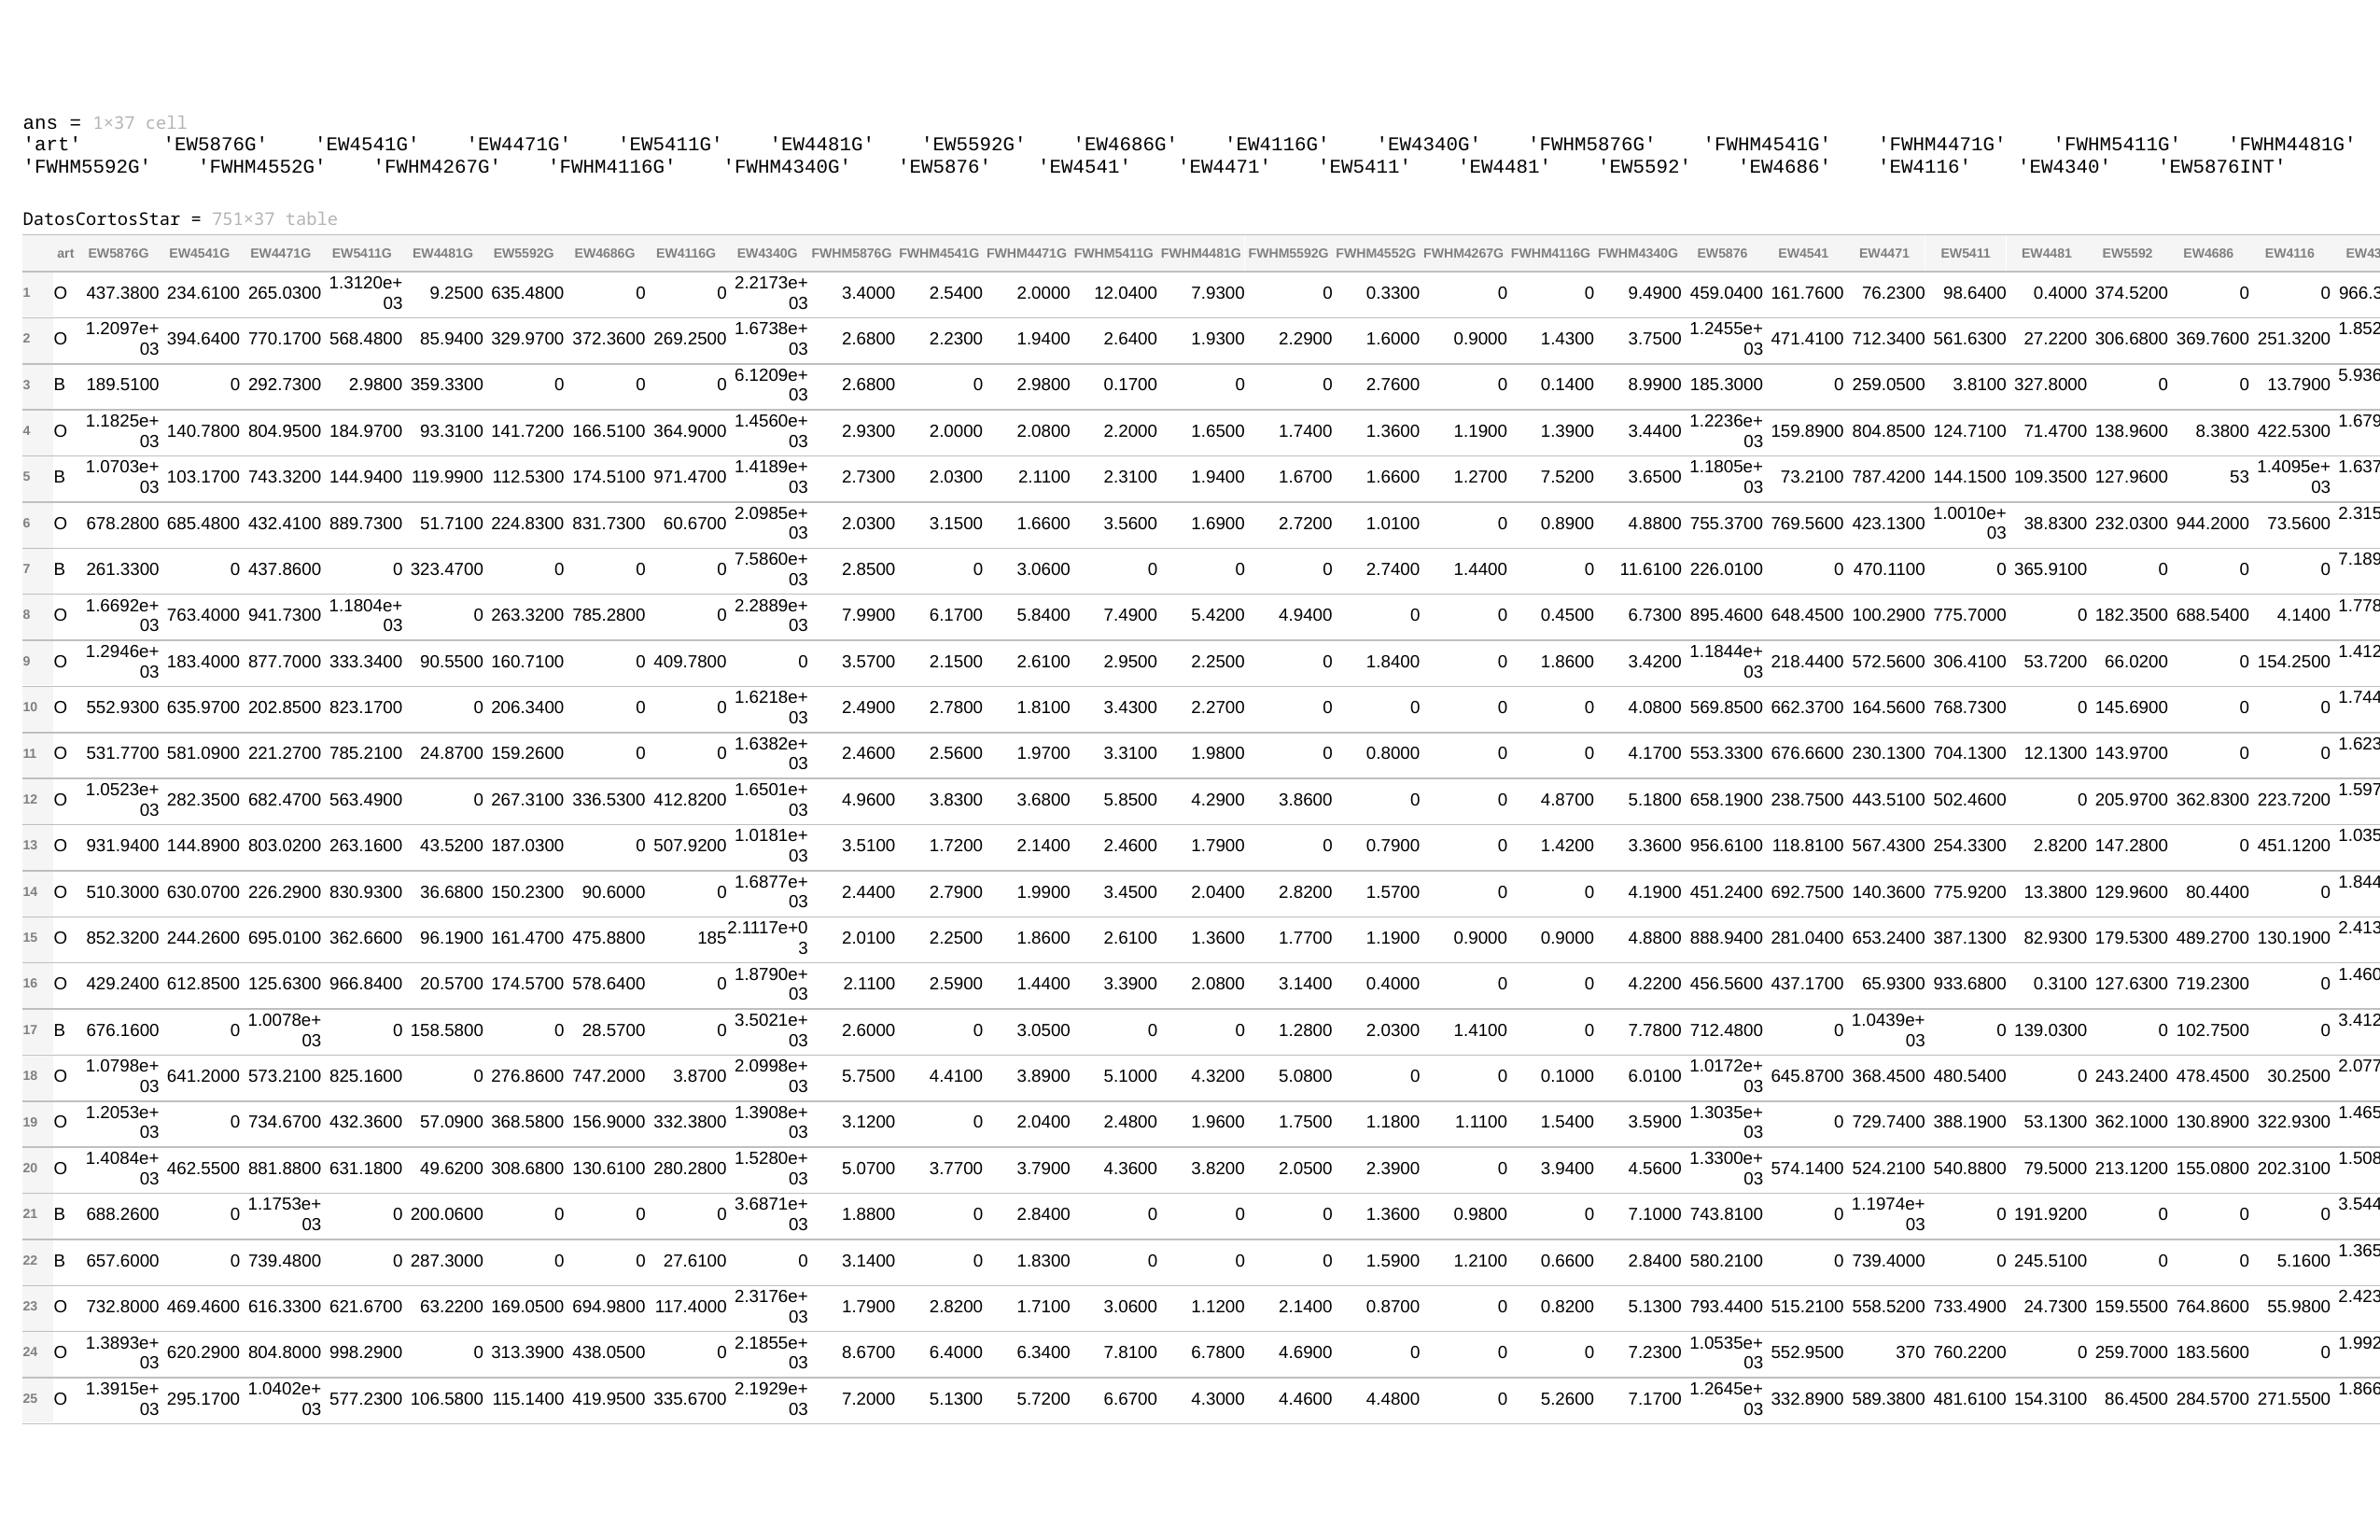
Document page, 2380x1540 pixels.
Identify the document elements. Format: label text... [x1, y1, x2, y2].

table_cell 4.8700 [1507, 779, 1594, 824]
table_cell 657.6000 [77, 1240, 159, 1284]
table_cell 154.2500 [2249, 641, 2331, 685]
table_cell 1 [22, 273, 53, 316]
table_cell 0 [1157, 1240, 1244, 1284]
table_cell 2.6100 [1071, 917, 1157, 962]
table_cell 3.4120e+03 [2331, 1010, 2380, 1054]
table_cell 658.1900 [1682, 779, 1763, 824]
table_cell 150.2300 [483, 872, 564, 916]
table_cell 0.4000 [1332, 963, 1420, 1008]
table_cell 43.5200 [402, 825, 483, 870]
table_cell 55.9800 [2249, 1286, 2331, 1331]
table_cell 11.6100 [1594, 549, 1682, 594]
table_cell O [53, 1148, 77, 1193]
table_cell 1.3650e+03 [2331, 1240, 2380, 1284]
table_cell 712.3400 [1843, 318, 1925, 363]
table_cell 4.8800 [1594, 917, 1682, 962]
table_cell 1.0078e+03 [240, 1010, 321, 1054]
table_cell 0 [2249, 1194, 2331, 1239]
table_cell 1.4120e+03 [2331, 641, 2380, 685]
table_cell 2.5400 [895, 273, 983, 316]
table_cell 80.4400 [2168, 872, 2249, 916]
table_cell 0 [564, 1240, 645, 1284]
table_cell 98.6400 [1925, 273, 2006, 316]
table_cell 332.8900 [1763, 1379, 1843, 1422]
table_cell 9.2500 [402, 273, 483, 316]
table_cell 174.5700 [483, 963, 564, 1008]
table_cell 1.6000 [1332, 318, 1420, 363]
table_cell 1.5700 [1332, 872, 1420, 916]
table_cell 1.7900 [1157, 825, 1244, 870]
table_cell 139.0300 [2007, 1010, 2087, 1054]
table_cell 0.4500 [1507, 595, 1594, 639]
table_cell 4.9600 [807, 779, 895, 824]
table_cell 5.1300 [895, 1379, 983, 1422]
table_cell 2.2300 [895, 318, 983, 363]
table_cell 540.8800 [1925, 1148, 2006, 1193]
table_cell 251.3200 [2249, 318, 2331, 363]
table_cell 6.3400 [983, 1332, 1071, 1377]
table_cell 14 [22, 872, 53, 916]
table_cell 0 [2249, 1010, 2331, 1054]
table_cell 1.8441e+03 [2331, 872, 2380, 916]
table_cell 1.2700 [1420, 456, 1507, 501]
table_cell 102.7500 [2168, 1010, 2249, 1054]
table_cell 187.0300 [483, 825, 564, 870]
table_cell 13.3800 [2007, 872, 2087, 916]
table_cell 3.8300 [895, 779, 983, 824]
table_cell 1.4200 [1507, 825, 1594, 870]
table_header EW4541 [1763, 235, 1843, 271]
table_cell 200.0600 [402, 1194, 483, 1239]
table_cell B [53, 1010, 77, 1054]
table_cell 0 [1332, 1056, 1420, 1100]
table_cell 0 [1245, 273, 1332, 316]
table_cell 0 [564, 273, 645, 316]
table_cell 22 [22, 1240, 53, 1284]
table_cell 0 [2007, 1056, 2087, 1100]
table_cell 2.0800 [983, 411, 1071, 455]
table_cell 612.8500 [159, 963, 240, 1008]
table_cell 831.7300 [564, 503, 645, 547]
table_cell 956.6100 [1682, 825, 1763, 870]
table_cell 2.4239e+03 [2331, 1286, 2380, 1331]
table_cell 1.6790e+03 [2331, 411, 2380, 455]
table_cell 1.4400 [1420, 549, 1507, 594]
table_cell 568.4800 [321, 318, 402, 363]
table_cell 0.1000 [1507, 1056, 1594, 1100]
table_cell 0 [2087, 1240, 2168, 1284]
table_cell 261.3300 [77, 549, 159, 594]
table_cell 144.9400 [321, 456, 402, 501]
table_cell 3.1400 [807, 1240, 895, 1284]
table_cell 775.7000 [1925, 595, 2006, 639]
table_cell 115.1400 [483, 1379, 564, 1422]
table_cell 100.2900 [1843, 595, 1925, 639]
table_cell 4.0800 [1594, 687, 1682, 732]
table_cell 0 [1245, 1194, 1332, 1239]
table_header EW5592 [2087, 235, 2168, 271]
table_cell 1.0353e+03 [2331, 825, 2380, 870]
table_cell 0 [1507, 1332, 1594, 1377]
table_cell 124.7100 [1925, 411, 2006, 455]
table_cell 3.4300 [1071, 687, 1157, 732]
table_cell 580.2100 [1682, 1240, 1763, 1284]
table_cell 118.8100 [1763, 825, 1843, 870]
table_cell 1.9700 [983, 734, 1071, 777]
table_cell 202.3100 [2249, 1148, 2331, 1193]
table_cell 0.7900 [1332, 825, 1420, 870]
table_cell 4.5600 [1594, 1148, 1682, 1193]
table_cell 1.5280e+03 [726, 1148, 807, 1193]
table_cell 2.4132e+03 [2331, 917, 2380, 962]
table_cell 117.4000 [645, 1286, 726, 1331]
table_cell 733.4900 [1925, 1286, 2006, 1331]
table_cell 0 [1071, 1194, 1157, 1239]
table_cell 129.9600 [2087, 872, 2168, 916]
table_cell 0 [2249, 872, 2331, 916]
table_cell 475.8800 [564, 917, 645, 962]
table_cell 155.0800 [2168, 1148, 2249, 1193]
table_cell 877.7000 [240, 641, 321, 685]
table_cell 1.6900 [1157, 503, 1244, 547]
table_cell 86.4500 [2087, 1379, 2168, 1422]
table_cell 0 [645, 1332, 726, 1377]
table_cell 3.8900 [983, 1056, 1071, 1100]
table_cell 1.7700 [1245, 917, 1332, 962]
table_cell 5.4200 [1157, 595, 1244, 639]
table_cell 3.3900 [1071, 963, 1157, 1008]
table_cell 17 [22, 1010, 53, 1054]
table_cell 2.6800 [807, 365, 895, 409]
table_cell 112.5300 [483, 456, 564, 501]
table_cell 327.8000 [2007, 365, 2087, 409]
table_header EW4471 [1843, 235, 1925, 271]
table_cell 437.3800 [77, 273, 159, 316]
table_cell 0 [2087, 1010, 2168, 1054]
table_cell 998.2900 [321, 1332, 402, 1377]
table_cell 1.0172e+03 [1682, 1056, 1763, 1100]
table_cell 27.6100 [645, 1240, 726, 1284]
table_cell 0 [1245, 549, 1332, 594]
table_cell 0 [2249, 273, 2331, 316]
table_cell 9.4900 [1594, 273, 1682, 316]
table_cell 0 [726, 641, 807, 685]
table_cell B [53, 549, 77, 594]
table_cell 1.8800 [807, 1194, 895, 1239]
table_cell 221.2700 [240, 734, 321, 777]
table_cell 4.8800 [1594, 503, 1682, 547]
table_cell 234.6100 [159, 273, 240, 316]
table_cell 409.7800 [645, 641, 726, 685]
table_cell 1.4100 [1420, 1010, 1507, 1054]
table_cell 143.9700 [2087, 734, 2168, 777]
table_cell 567.4300 [1843, 825, 1925, 870]
table_cell 73.5600 [2249, 503, 2331, 547]
table_header EW4471G [240, 235, 321, 271]
table_cell 119.9900 [402, 456, 483, 501]
table_cell 0.8900 [1507, 503, 1594, 547]
table_cell 4 [22, 411, 53, 455]
table_cell 370 [1843, 1332, 1925, 1377]
table_cell 182.3500 [2087, 595, 2168, 639]
table_cell 0 [564, 365, 645, 409]
table_cell 0 [1332, 1332, 1420, 1377]
table_cell 232.0300 [2087, 503, 2168, 547]
table_cell 4.4800 [1332, 1379, 1420, 1422]
table_cell 25 [22, 1379, 53, 1422]
table_cell 0.9000 [1420, 318, 1507, 363]
table_cell 1.8528e+03 [2331, 318, 2380, 363]
table_cell 0 [645, 687, 726, 732]
table_cell 0 [1420, 365, 1507, 409]
table_cell 0 [1157, 549, 1244, 594]
table_cell 563.4900 [321, 779, 402, 824]
table_cell 313.3900 [483, 1332, 564, 1377]
table_cell 0 [2168, 687, 2249, 732]
table_cell 419.9500 [564, 1379, 645, 1422]
table_cell 1.0535e+03 [1682, 1332, 1763, 1377]
table_cell 4.1400 [2249, 595, 2331, 639]
table_cell 0 [2249, 549, 2331, 594]
table_cell 0 [1507, 273, 1594, 316]
table_cell 1.9800 [1157, 734, 1244, 777]
table_cell 589.3800 [1843, 1379, 1925, 1422]
table_header FWHM4541G [895, 235, 983, 271]
table_cell 3.4200 [1594, 641, 1682, 685]
table_cell 712.4800 [1682, 1010, 1763, 1054]
table_cell 1.9600 [1157, 1102, 1244, 1146]
table_cell 3.5021e+03 [726, 1010, 807, 1054]
table_cell 510.3000 [77, 872, 159, 916]
table_cell 12.0400 [1071, 273, 1157, 316]
table_cell 0 [2168, 825, 2249, 870]
table_cell 2.1500 [895, 641, 983, 685]
table_cell 1.1900 [1420, 411, 1507, 455]
table_cell 2.0300 [807, 503, 895, 547]
table_cell 13.7900 [2249, 365, 2331, 409]
table_cell 1.1974e+03 [1843, 1194, 1925, 1239]
table_cell 0 [2249, 1332, 2331, 1377]
table_cell 2.0400 [1157, 872, 1244, 916]
table_header FWHM4552G [1332, 235, 1420, 271]
table_cell 12.1300 [2007, 734, 2087, 777]
table_cell 429.2400 [77, 963, 159, 1008]
table_cell 1.2097e+03 [77, 318, 159, 363]
table_cell 2.2700 [1157, 687, 1244, 732]
table_cell 0 [1420, 641, 1507, 685]
table_cell B [53, 456, 77, 501]
table_cell 1.8600 [983, 917, 1071, 962]
table_cell 85.9400 [402, 318, 483, 363]
table_cell 438.0500 [564, 1332, 645, 1377]
table_cell 65.9300 [1843, 963, 1925, 1008]
text DatosCortosStar = 751×37 table [22, 206, 2362, 231]
table_cell 0 [402, 779, 483, 824]
table_cell 3.7500 [1594, 318, 1682, 363]
table_cell 4.1900 [1594, 872, 1682, 916]
table_cell 3.7900 [983, 1148, 1071, 1193]
table_cell 82.9300 [2007, 917, 2087, 962]
table_cell 1.2100 [1420, 1240, 1507, 1284]
table_cell 4.3200 [1157, 1056, 1244, 1100]
table_cell 0 [564, 734, 645, 777]
table_cell 158.5800 [402, 1010, 483, 1054]
table_cell 1.3893e+03 [77, 1332, 159, 1377]
table_cell 1.8300 [983, 1240, 1071, 1284]
table_cell 1.7100 [983, 1286, 1071, 1331]
table_cell 49.6200 [402, 1148, 483, 1193]
table_cell 280.2800 [645, 1148, 726, 1193]
table_cell 1.6500 [1157, 411, 1244, 455]
table_cell O [53, 411, 77, 455]
table_cell 785.2800 [564, 595, 645, 639]
table_cell 456.5600 [1682, 963, 1763, 1008]
table_cell 1.3600 [1157, 917, 1244, 962]
table_cell 0 [1245, 641, 1332, 685]
table_cell 2.0400 [983, 1102, 1071, 1146]
table_cell 0 [895, 1240, 983, 1284]
table_cell 336.5300 [564, 779, 645, 824]
table_cell 0 [321, 549, 402, 594]
table_cell 931.9400 [77, 825, 159, 870]
table_cell 2.2173e+03 [726, 273, 807, 316]
table_cell 2 [22, 318, 53, 363]
table_cell 2.1400 [983, 825, 1071, 870]
table_cell 159.8900 [1763, 411, 1843, 455]
table_cell 688.2600 [77, 1194, 159, 1239]
table_cell 284.5700 [2168, 1379, 2249, 1422]
table_cell 5.1800 [1594, 779, 1682, 824]
table_cell 263.3200 [483, 595, 564, 639]
table_cell 20 [22, 1148, 53, 1193]
table_cell 161.7600 [1763, 273, 1843, 316]
table_cell 5.0800 [1245, 1056, 1332, 1100]
table_cell 1.0798e+03 [77, 1056, 159, 1100]
table_cell O [53, 641, 77, 685]
table_cell 282.3500 [159, 779, 240, 824]
table_header EW4116G [645, 235, 726, 271]
table_cell 688.5400 [2168, 595, 2249, 639]
table_cell 51.7100 [402, 503, 483, 547]
table_cell 0 [1245, 825, 1332, 870]
table_cell 489.2700 [2168, 917, 2249, 962]
table_cell 1.9300 [1157, 318, 1244, 363]
table_header EW4116 [2249, 235, 2331, 271]
table_cell 276.8600 [483, 1056, 564, 1100]
table_cell 578.6400 [564, 963, 645, 1008]
table_cell 73.2100 [1763, 456, 1843, 501]
table_cell 678.2800 [77, 503, 159, 547]
table_cell B [53, 1194, 77, 1239]
table_cell 1.6218e+03 [726, 687, 807, 732]
table_cell 0 [159, 549, 240, 594]
table_cell 692.7500 [1763, 872, 1843, 916]
table_cell 5.1300 [1594, 1286, 1682, 1331]
table_cell 306.4100 [1925, 641, 2006, 685]
table_cell 1.3915e+03 [77, 1379, 159, 1422]
table_cell 0 [1420, 872, 1507, 916]
table_cell 0 [1507, 963, 1594, 1008]
table_header FWHM4267G [1420, 235, 1507, 271]
table_cell 0 [645, 734, 726, 777]
table_cell 437.1700 [1763, 963, 1843, 1008]
table_cell 775.9200 [1925, 872, 2006, 916]
table_header art [53, 235, 77, 271]
table_cell 0 [1420, 687, 1507, 732]
table_cell 895.4600 [1682, 595, 1763, 639]
table_cell 2.0300 [1332, 1010, 1420, 1054]
table_cell 1.0402e+03 [240, 1379, 321, 1422]
table_cell O [53, 825, 77, 870]
table_cell 423.1300 [1843, 503, 1925, 547]
table_cell 130.8900 [2168, 1102, 2249, 1146]
table_cell 552.9500 [1763, 1332, 1843, 1377]
table_cell 2.8500 [807, 549, 895, 594]
table_cell 2.4600 [807, 734, 895, 777]
table_cell 3.3100 [1071, 734, 1157, 777]
table_cell 5.8400 [983, 595, 1071, 639]
table_cell 15 [22, 917, 53, 962]
table_cell 631.1800 [321, 1148, 402, 1193]
table_cell 480.5400 [1925, 1056, 2006, 1100]
table_cell 0 [645, 365, 726, 409]
table_cell 76.2300 [1843, 273, 1925, 316]
table_cell 881.8800 [240, 1148, 321, 1193]
table_cell 2.1100 [807, 963, 895, 1008]
table_cell 7.8100 [1071, 1332, 1157, 1377]
table_cell 1.2455e+03 [1682, 318, 1763, 363]
table_cell 93.3100 [402, 411, 483, 455]
table_cell 4.3600 [1071, 1148, 1157, 1193]
table_cell 27.2200 [2007, 318, 2087, 363]
table_cell 769.5600 [1763, 503, 1843, 547]
table_cell 676.1600 [77, 1010, 159, 1054]
table_cell 0 [1157, 1010, 1244, 1054]
table_cell 1.1900 [1332, 917, 1420, 962]
table_cell 0 [2007, 595, 2087, 639]
table_cell 1.4560e+03 [726, 411, 807, 455]
table_cell 0 [402, 595, 483, 639]
table_cell O [53, 779, 77, 824]
table_cell 7.1000 [1594, 1194, 1682, 1239]
table_cell 4.4100 [895, 1056, 983, 1100]
table_cell 6.4000 [895, 1332, 983, 1377]
table_cell 3.5447e+03 [2331, 1194, 2380, 1239]
table_cell 1.3300e+03 [1682, 1148, 1763, 1193]
table_cell 2.1855e+03 [726, 1332, 807, 1377]
table_cell 243.2400 [2087, 1056, 2168, 1100]
table_cell 825.1600 [321, 1056, 402, 1100]
table_cell 2.9800 [321, 365, 402, 409]
table_cell 156.9000 [564, 1102, 645, 1146]
table_cell 164.5600 [1843, 687, 1925, 732]
table_cell 13 [22, 825, 53, 870]
table_header EW5876 [1682, 235, 1763, 271]
table_cell 369.7600 [2168, 318, 2249, 363]
table_cell 1.8100 [983, 687, 1071, 732]
table_cell 2.7900 [895, 872, 983, 916]
table_cell 0 [2168, 734, 2249, 777]
table_cell 226.0100 [1682, 549, 1763, 594]
table_cell 1.6877e+03 [726, 872, 807, 916]
table_cell 0 [726, 1240, 807, 1284]
table_cell 79.5000 [2007, 1148, 2087, 1193]
table_cell 2.6100 [983, 641, 1071, 685]
table_cell 2.1929e+03 [726, 1379, 807, 1422]
table_cell 1.9400 [1157, 456, 1244, 501]
table_cell 362.1000 [2087, 1102, 2168, 1146]
table_cell 0 [2168, 365, 2249, 409]
table_cell 469.4600 [159, 1286, 240, 1331]
table_cell 0 [1763, 1010, 1843, 1054]
table_cell 7.5200 [1507, 456, 1594, 501]
table_cell 3.1500 [895, 503, 983, 547]
table_cell 263.1600 [321, 825, 402, 870]
table_cell 462.5500 [159, 1148, 240, 1193]
table_cell 0 [159, 1102, 240, 1146]
table_cell 292.7300 [240, 365, 321, 409]
table_cell 1.2645e+03 [1682, 1379, 1763, 1422]
table_cell O [53, 318, 77, 363]
table_cell 573.2100 [240, 1056, 321, 1100]
table_cell 648.4500 [1763, 595, 1843, 639]
table_cell 443.5100 [1843, 779, 1925, 824]
table_cell 144.1500 [1925, 456, 2006, 501]
table_cell 2.9500 [1071, 641, 1157, 685]
table_cell 106.5800 [402, 1379, 483, 1422]
table_cell 1.0100 [1332, 503, 1420, 547]
table_cell 0 [645, 872, 726, 916]
table_cell 1.3600 [1332, 411, 1420, 455]
table_cell 0 [895, 1194, 983, 1239]
table_cell 0 [1157, 1194, 1244, 1239]
table_cell 0 [1925, 1240, 2006, 1284]
table_cell 734.6700 [240, 1102, 321, 1146]
table_cell 2.3100 [1071, 456, 1157, 501]
table_header EW4686 [2168, 235, 2249, 271]
table_cell 0 [564, 641, 645, 685]
table_cell 295.1700 [159, 1379, 240, 1422]
table_cell O [53, 687, 77, 732]
table_cell 1.3900 [1507, 411, 1594, 455]
table_cell 394.6400 [159, 318, 240, 363]
table_header FWHM5592G [1245, 235, 1332, 271]
table_cell 159.5500 [2087, 1286, 2168, 1331]
table_cell 768.7300 [1925, 687, 2006, 732]
table_cell 2.4800 [1071, 1102, 1157, 1146]
table_cell 2.2889e+03 [726, 595, 807, 639]
table_cell 770.1700 [240, 318, 321, 363]
table_cell 739.4000 [1843, 1240, 1925, 1284]
table_cell 2.9800 [983, 365, 1071, 409]
table_cell 2.4400 [807, 872, 895, 916]
table_cell 166.5100 [564, 411, 645, 455]
table_cell 3.8100 [1925, 365, 2006, 409]
table_cell 1.0010e+03 [1925, 503, 2006, 547]
table_cell 6.1700 [895, 595, 983, 639]
table_cell 704.1300 [1925, 734, 2006, 777]
table_cell 169.0500 [483, 1286, 564, 1331]
table_cell 0 [1420, 1286, 1507, 1331]
table_cell 1.0439e+03 [1843, 1010, 1925, 1054]
table_cell 0 [1071, 549, 1157, 594]
table_cell 2.3900 [1332, 1148, 1420, 1193]
table_cell 502.4600 [1925, 779, 2006, 824]
table_cell 0 [1507, 1010, 1594, 1054]
table_cell 3.6800 [983, 779, 1071, 824]
table_cell 287.3000 [402, 1240, 483, 1284]
table_header FWHM4116G [1507, 235, 1594, 271]
table_cell 362.6600 [321, 917, 402, 962]
table_cell 96.1900 [402, 917, 483, 962]
table_header EW5592G [483, 235, 564, 271]
table_cell 2.7800 [895, 687, 983, 732]
table_cell 0 [564, 1194, 645, 1239]
table_cell 743.8100 [1682, 1194, 1763, 1239]
table_cell 7.1700 [1594, 1379, 1682, 1422]
table_cell 2.0000 [895, 411, 983, 455]
table_cell 306.6800 [2087, 318, 2168, 363]
table_cell 0 [2249, 734, 2331, 777]
table_cell 739.4800 [240, 1240, 321, 1284]
table_cell 0 [1332, 779, 1420, 824]
table_cell 0.9000 [1507, 917, 1594, 962]
table_cell 2.2000 [1071, 411, 1157, 455]
table_cell 507.9200 [645, 825, 726, 870]
table_cell 0 [1245, 687, 1332, 732]
table_cell 682.4700 [240, 779, 321, 824]
table_cell 205.9700 [2087, 779, 2168, 824]
table_cell 0 [1763, 1102, 1843, 1146]
table_cell 1.4300 [1507, 318, 1594, 363]
table_cell 1.8400 [1332, 641, 1420, 685]
table_cell 0 [1420, 779, 1507, 824]
table_cell 5.0700 [807, 1148, 895, 1193]
table_cell 966.3300 [2331, 273, 2380, 316]
table_cell 0 [2007, 1332, 2087, 1377]
table_cell 24.7300 [2007, 1286, 2087, 1331]
table_cell 0 [1157, 365, 1244, 409]
table_cell 71.4700 [2007, 411, 2087, 455]
table_cell 1.6600 [983, 503, 1071, 547]
table_cell 3.0600 [983, 549, 1071, 594]
table_cell 1.6600 [1332, 456, 1420, 501]
table_cell 323.4700 [402, 549, 483, 594]
table_cell 0 [564, 549, 645, 594]
table_cell 0 [645, 273, 726, 316]
table_cell 0 [895, 365, 983, 409]
table_cell 2.0998e+03 [726, 1056, 807, 1100]
table_cell 6.7300 [1594, 595, 1682, 639]
table_cell 0 [645, 549, 726, 594]
table_cell 388.1900 [1925, 1102, 2006, 1146]
table_cell 5 [22, 456, 53, 501]
table_cell 1.4653e+03 [2331, 1102, 2380, 1146]
table_cell 3.5100 [807, 825, 895, 870]
table_header FWHM5411G [1071, 235, 1157, 271]
table_header FWHM4481G [1157, 235, 1244, 271]
table_cell 1.6373e+03 [2331, 456, 2380, 501]
table_header EW4541G [159, 235, 240, 271]
table_cell 387.1300 [1925, 917, 2006, 962]
table_cell 1.2946e+03 [77, 641, 159, 685]
table_cell 0 [1420, 503, 1507, 547]
table_cell 20.5700 [402, 963, 483, 1008]
table_cell 0 [2168, 1194, 2249, 1239]
table_cell 581.0900 [159, 734, 240, 777]
table_cell 138.9600 [2087, 411, 2168, 455]
table_cell 852.3200 [77, 917, 159, 962]
table_cell 125.6300 [240, 963, 321, 1008]
table_cell 3.9400 [1507, 1148, 1594, 1193]
table_cell 0 [159, 1194, 240, 1239]
table_cell 30.2500 [2249, 1056, 2331, 1100]
table_cell 685.4800 [159, 503, 240, 547]
table_cell 185.3000 [1682, 365, 1763, 409]
table_cell 0 [1925, 1194, 2006, 1239]
table_cell 0 [321, 1194, 402, 1239]
table_cell 3.7700 [895, 1148, 983, 1193]
table_cell 830.9300 [321, 872, 402, 916]
table_cell 53.7200 [2007, 641, 2087, 685]
table_cell 0 [1071, 1010, 1157, 1054]
table_cell 764.8600 [2168, 1286, 2249, 1331]
table_cell 4.4600 [1245, 1379, 1332, 1422]
table_cell 1.2800 [1245, 1010, 1332, 1054]
table_cell 7.9300 [1157, 273, 1244, 316]
table_cell 653.2400 [1843, 917, 1925, 962]
table_cell 0 [1420, 273, 1507, 316]
table_cell 1.1844e+03 [1682, 641, 1763, 685]
table_cell 38.8300 [2007, 503, 2087, 547]
table_cell 8.6700 [807, 1332, 895, 1377]
table_cell 0.3300 [1332, 273, 1420, 316]
table_cell 694.9800 [564, 1286, 645, 1331]
table_cell 0 [159, 1010, 240, 1054]
table_cell 3.4400 [1594, 411, 1682, 455]
table_cell 36.6800 [402, 872, 483, 916]
table_cell 0 [321, 1240, 402, 1284]
table_cell 804.9500 [240, 411, 321, 455]
table_cell 6.0100 [1594, 1056, 1682, 1100]
table_cell 223.7200 [2249, 779, 2331, 824]
table_cell 154.3100 [2007, 1379, 2087, 1422]
table_cell 24 [22, 1332, 53, 1377]
table_cell 145.6900 [2087, 687, 2168, 732]
table_cell 244.2600 [159, 917, 240, 962]
table_cell 5.1000 [1071, 1056, 1157, 1100]
table_cell 19 [22, 1102, 53, 1146]
table_cell 412.8200 [645, 779, 726, 824]
table_cell 616.3300 [240, 1286, 321, 1331]
table_cell O [53, 1102, 77, 1146]
table_cell 1.1753e+03 [240, 1194, 321, 1239]
table_cell 5.7500 [807, 1056, 895, 1100]
table_cell 621.6700 [321, 1286, 402, 1331]
table_cell 3.8600 [1245, 779, 1332, 824]
table_cell 437.8600 [240, 549, 321, 594]
table_cell 1.3120e+03 [321, 273, 402, 316]
table_cell 561.6300 [1925, 318, 2006, 363]
table_cell O [53, 1056, 77, 1100]
table_cell 202.8500 [240, 687, 321, 732]
table_cell 2.7200 [1245, 503, 1332, 547]
table_cell 0 [895, 549, 983, 594]
table_cell 0.4000 [2007, 273, 2087, 316]
table_cell 0 [895, 1010, 983, 1054]
table_cell 333.3400 [321, 641, 402, 685]
table_cell 7.9900 [807, 595, 895, 639]
table_cell 23 [22, 1286, 53, 1331]
table_cell 1.6692e+03 [77, 595, 159, 639]
table_cell 2.1117e+03 [726, 917, 807, 962]
table_cell 6.7800 [1157, 1332, 1244, 1377]
table_cell 5.1600 [2249, 1240, 2331, 1284]
table_cell 8.9900 [1594, 365, 1682, 409]
table_cell 359.3300 [402, 365, 483, 409]
table_cell 3.5900 [1594, 1102, 1682, 1146]
table_cell 144.8900 [159, 825, 240, 870]
table_cell 2.3155e+03 [2331, 503, 2380, 547]
table_cell 60.6700 [645, 503, 726, 547]
table_cell 2.4600 [1071, 825, 1157, 870]
table_cell 0 [1332, 687, 1420, 732]
table_cell O [53, 503, 77, 547]
table_cell 552.9300 [77, 687, 159, 732]
table_cell 191.9200 [2007, 1194, 2087, 1239]
table_header EW5411 [1925, 235, 2006, 271]
table_cell 0 [1925, 1010, 2006, 1054]
table_cell 6.1209e+03 [726, 365, 807, 409]
table_cell 147.2800 [2087, 825, 2168, 870]
table_cell 0 [402, 1332, 483, 1377]
table_cell 3.8700 [645, 1056, 726, 1100]
table_cell 0.9800 [1420, 1194, 1507, 1239]
table_cell 2.5900 [895, 963, 983, 1008]
table_cell 0.1400 [1507, 365, 1594, 409]
table_cell 6.6700 [1071, 1379, 1157, 1422]
table_cell 0 [1420, 1332, 1507, 1377]
table_cell 620.2900 [159, 1332, 240, 1377]
table_cell 459.0400 [1682, 273, 1763, 316]
table_cell 1.6236e+03 [2331, 734, 2380, 777]
table_cell 0 [1420, 1056, 1507, 1100]
table_cell 4.2900 [1157, 779, 1244, 824]
table_cell 269.2500 [645, 318, 726, 363]
table_cell 1.9922e+03 [2331, 1332, 2380, 1377]
table_cell 0 [2087, 1194, 2168, 1239]
table_cell 0 [645, 1194, 726, 1239]
table_cell 3.6500 [1594, 456, 1682, 501]
table_cell 184.9700 [321, 411, 402, 455]
table_cell 1.7444e+03 [2331, 687, 2380, 732]
table_cell 4.6900 [1245, 1332, 1332, 1377]
table_cell 553.3300 [1682, 734, 1763, 777]
table_cell 1.1825e+03 [77, 411, 159, 455]
table_cell 0 [402, 687, 483, 732]
table_cell 966.8400 [321, 963, 402, 1008]
table_cell 245.5100 [2007, 1240, 2087, 1284]
table_cell 729.7400 [1843, 1102, 1925, 1146]
table_cell 0 [483, 1240, 564, 1284]
table_cell 4.2200 [1594, 963, 1682, 1008]
table_cell 3.6871e+03 [726, 1194, 807, 1239]
table_cell 0.1700 [1071, 365, 1157, 409]
table_cell 238.7500 [1763, 779, 1843, 824]
table_cell 0 [1420, 734, 1507, 777]
table_cell 524.2100 [1843, 1148, 1925, 1193]
table_cell 0 [1763, 365, 1843, 409]
table_cell 2.8200 [895, 1286, 983, 1331]
table_header FWHM4340G [1594, 235, 1682, 271]
table_cell 2.6800 [807, 318, 895, 363]
table_cell 0 [1507, 872, 1594, 916]
table_cell 0.8000 [1332, 734, 1420, 777]
table_cell 9 [22, 641, 53, 685]
table_cell 10 [22, 687, 53, 732]
table_cell 90.6000 [564, 872, 645, 916]
table_cell 481.6100 [1925, 1379, 2006, 1422]
table_cell 16 [22, 963, 53, 1008]
table_cell 1.7900 [807, 1286, 895, 1331]
table_header EW5411G [321, 235, 402, 271]
table_cell 2.1100 [983, 456, 1071, 501]
table_cell B [53, 365, 77, 409]
table_cell 1.1100 [1420, 1102, 1507, 1146]
table_cell 1.6382e+03 [726, 734, 807, 777]
table_cell 2.6000 [807, 1010, 895, 1054]
table_cell 368.4500 [1843, 1056, 1925, 1100]
table_cell 141.7200 [483, 411, 564, 455]
table_cell 1.6738e+03 [726, 318, 807, 363]
table_cell 28.5700 [564, 1010, 645, 1054]
table_header [22, 235, 53, 271]
table_cell 2.0300 [895, 456, 983, 501]
table_cell 1.5400 [1507, 1102, 1594, 1146]
table_cell 645.8700 [1763, 1056, 1843, 1100]
table_cell 3.5600 [1071, 503, 1157, 547]
table_cell 793.4400 [1682, 1286, 1763, 1331]
table_cell 5.2600 [1507, 1379, 1594, 1422]
table_cell 7.5860e+03 [726, 549, 807, 594]
table_cell 0 [2007, 687, 2087, 732]
table_cell 0 [645, 963, 726, 1008]
table_cell 1.5900 [1332, 1240, 1420, 1284]
table_cell 0 [1420, 595, 1507, 639]
table_cell 0 [321, 1010, 402, 1054]
table_cell 941.7300 [240, 595, 321, 639]
table_cell 933.6800 [1925, 963, 2006, 1008]
table_cell 0 [1763, 1240, 1843, 1284]
table_cell 364.9000 [645, 411, 726, 455]
table_cell 0 [1763, 549, 1843, 594]
table_cell 0 [1507, 549, 1594, 594]
table_header EW4686G [564, 235, 645, 271]
table_cell 365.9100 [2007, 549, 2087, 594]
table_cell 0 [564, 687, 645, 732]
table_cell 218.4400 [1763, 641, 1843, 685]
table_cell 3.1200 [807, 1102, 895, 1146]
table_cell 372.3600 [564, 318, 645, 363]
table_cell 944.2000 [2168, 503, 2249, 547]
table_cell 0.8200 [1507, 1286, 1594, 1331]
table_cell O [53, 595, 77, 639]
table_cell 57.0900 [402, 1102, 483, 1146]
table_cell 1.8600 [1507, 641, 1594, 685]
table_cell 0 [2168, 1240, 2249, 1284]
table_cell 888.9400 [1682, 917, 1763, 962]
table_cell 2.1400 [1245, 1286, 1332, 1331]
table_cell 0.9000 [1420, 917, 1507, 962]
table_cell 1.4400 [983, 963, 1071, 1008]
table_cell 2.8200 [2007, 825, 2087, 870]
table_cell 127.9600 [2087, 456, 2168, 501]
table_cell 0.3100 [2007, 963, 2087, 1008]
table_cell 179.5300 [2087, 917, 2168, 962]
table_cell 63.2200 [402, 1286, 483, 1331]
table_cell 451.1200 [2249, 825, 2331, 870]
table_cell 90.5500 [402, 641, 483, 685]
table_cell 174.5100 [564, 456, 645, 501]
table_cell 1.1805e+03 [1682, 456, 1763, 501]
table_cell 0 [645, 1010, 726, 1054]
table_cell 0 [1507, 734, 1594, 777]
table_cell 0.6600 [1507, 1240, 1594, 1284]
table_cell 1.1200 [1157, 1286, 1244, 1331]
table_cell 11 [22, 734, 53, 777]
table_cell 1.7786e+03 [2331, 595, 2380, 639]
table_cell 1.8790e+03 [726, 963, 807, 1008]
table_cell 1.0703e+03 [77, 456, 159, 501]
table_cell 531.7700 [77, 734, 159, 777]
table_cell 267.3100 [483, 779, 564, 824]
table_cell 254.3300 [1925, 825, 2006, 870]
table_cell 3.4000 [807, 273, 895, 316]
table_cell 3.1400 [1245, 963, 1332, 1008]
table_cell 4.1700 [1594, 734, 1682, 777]
table_cell 7.2000 [807, 1379, 895, 1422]
table_cell 0 [895, 1102, 983, 1146]
table_cell O [53, 1332, 77, 1377]
table_cell 0 [483, 1010, 564, 1054]
table_cell 5.8500 [1071, 779, 1157, 824]
text ans = 1×37 cell [22, 110, 2362, 134]
table_cell 0 [1245, 365, 1332, 409]
table_cell 889.7300 [321, 503, 402, 547]
table_cell 265.0300 [240, 273, 321, 316]
table_cell 8 [22, 595, 53, 639]
table_cell 1.6700 [1245, 456, 1332, 501]
table_cell O [53, 273, 77, 316]
table_cell 6 [22, 503, 53, 547]
table_header FWHM5876G [807, 235, 895, 271]
table_cell 335.6700 [645, 1379, 726, 1422]
table_cell 21 [22, 1194, 53, 1239]
table_cell 785.2100 [321, 734, 402, 777]
table_cell 0 [645, 595, 726, 639]
table_cell 109.3500 [2007, 456, 2087, 501]
table_cell 213.1200 [2087, 1148, 2168, 1193]
table_cell 2.0500 [1245, 1148, 1332, 1193]
table_cell 1.3908e+03 [726, 1102, 807, 1146]
table_cell 7.1892e+03 [2331, 549, 2380, 594]
table_header EW5876G [77, 235, 159, 271]
table_cell 18 [22, 1056, 53, 1100]
table_cell 362.8300 [2168, 779, 2249, 824]
table_cell 2.0777e+03 [2331, 1056, 2380, 1100]
table_cell 2.2500 [1157, 641, 1244, 685]
table_cell 695.0100 [240, 917, 321, 962]
table_cell 0 [1245, 734, 1332, 777]
table_cell 0 [483, 1194, 564, 1239]
table_cell 0 [1420, 825, 1507, 870]
table_cell 971.4700 [645, 456, 726, 501]
table_cell 183.5600 [2168, 1332, 2249, 1377]
table_cell 160.7100 [483, 641, 564, 685]
table_cell 0 [1332, 595, 1420, 639]
table_cell 2.7400 [1332, 549, 1420, 594]
table_cell 0 [1507, 687, 1594, 732]
table_cell 308.6800 [483, 1148, 564, 1193]
table_cell 161.4700 [483, 917, 564, 962]
table_cell 2.3176e+03 [726, 1286, 807, 1331]
table_cell 0 [1925, 549, 2006, 594]
table_cell 2.4900 [807, 687, 895, 732]
table_cell 743.3200 [240, 456, 321, 501]
table_cell 140.7800 [159, 411, 240, 455]
table_cell 329.9700 [483, 318, 564, 363]
table_cell 478.4500 [2168, 1056, 2249, 1100]
table_cell 2.0985e+03 [726, 503, 807, 547]
table_cell 2.0100 [807, 917, 895, 962]
table_cell 787.4200 [1843, 456, 1925, 501]
table_cell 7.2300 [1594, 1332, 1682, 1377]
table_cell 53 [2168, 456, 2249, 501]
table_cell 2.2500 [895, 917, 983, 962]
table_cell 662.3700 [1763, 687, 1843, 732]
table_cell 2.8400 [983, 1194, 1071, 1239]
table_cell 635.9700 [159, 687, 240, 732]
table_cell 1.9400 [983, 318, 1071, 363]
table_cell 0 [483, 365, 564, 409]
table_cell 271.5500 [2249, 1379, 2331, 1422]
table_cell 183.4000 [159, 641, 240, 685]
table_cell B [53, 1240, 77, 1284]
table_cell 226.2900 [240, 872, 321, 916]
table_cell 719.2300 [2168, 963, 2249, 1008]
table_header EW4340G [726, 235, 807, 271]
table_cell 230.1300 [1843, 734, 1925, 777]
table_cell 2.8200 [1245, 872, 1332, 916]
table_cell 7.4900 [1071, 595, 1157, 639]
table_cell 189.5100 [77, 365, 159, 409]
table_cell 130.6100 [564, 1148, 645, 1193]
table_cell 0 [159, 365, 240, 409]
table_cell 470.1100 [1843, 549, 1925, 594]
table_cell 2.7300 [807, 456, 895, 501]
table_cell 2.0000 [983, 273, 1071, 316]
table_cell O [53, 872, 77, 916]
table_cell 3.3600 [1594, 825, 1682, 870]
table_cell 259.7000 [2087, 1332, 2168, 1377]
table_cell 760.2200 [1925, 1332, 2006, 1377]
table_cell 7 [22, 549, 53, 594]
table_cell 2.0800 [1157, 963, 1244, 1008]
table_cell 1.4095e+03 [2249, 456, 2331, 501]
table_cell 432.4100 [240, 503, 321, 547]
table_cell 3.5700 [807, 641, 895, 685]
table_cell O [53, 1286, 77, 1331]
table_cell 0 [1420, 963, 1507, 1008]
table_cell 3.0500 [983, 1010, 1071, 1054]
table_cell 2.2900 [1245, 318, 1332, 363]
table_cell 1.4084e+03 [77, 1148, 159, 1193]
table_cell 0 [1763, 1194, 1843, 1239]
table_cell 577.2300 [321, 1379, 402, 1422]
table_cell 747.2000 [564, 1056, 645, 1100]
table_cell 66.0200 [2087, 641, 2168, 685]
table_cell 1.6501e+03 [726, 779, 807, 824]
table_cell 0 [2087, 549, 2168, 594]
table_header EW4340 [2331, 235, 2380, 271]
table_cell 53.1300 [2007, 1102, 2087, 1146]
table_cell 0 [2007, 779, 2087, 824]
table_cell 159.2600 [483, 734, 564, 777]
table_cell 12 [22, 779, 53, 824]
table_cell 1.7200 [895, 825, 983, 870]
table_cell 1.5978e+03 [2331, 779, 2380, 824]
table_cell 471.4100 [1763, 318, 1843, 363]
table_cell 0.8700 [1332, 1286, 1420, 1331]
table_cell 127.6300 [2087, 963, 2168, 1008]
table_cell 259.0500 [1843, 365, 1925, 409]
table_cell 0 [2249, 687, 2331, 732]
table_cell 574.1400 [1763, 1148, 1843, 1193]
table_cell 0 [159, 1240, 240, 1284]
table_cell 641.2000 [159, 1056, 240, 1100]
table_cell 4.9400 [1245, 595, 1332, 639]
table_cell 3.8200 [1157, 1148, 1244, 1193]
table_cell 755.3700 [1682, 503, 1763, 547]
table_cell 0 [564, 825, 645, 870]
table_cell 0 [402, 1056, 483, 1100]
table_cell 5.7200 [983, 1379, 1071, 1422]
table_cell 7.7800 [1594, 1010, 1682, 1054]
table_cell O [53, 917, 77, 962]
table_cell 0 [483, 549, 564, 594]
table_cell 2.7600 [1332, 365, 1420, 409]
table_cell 569.8500 [1682, 687, 1763, 732]
table_cell 1.4189e+03 [726, 456, 807, 501]
table_cell 1.1800 [1332, 1102, 1420, 1146]
table_cell 572.5600 [1843, 641, 1925, 685]
table_cell 763.4000 [159, 595, 240, 639]
table_cell 1.1804e+03 [321, 595, 402, 639]
table_cell 1.2053e+03 [77, 1102, 159, 1146]
table_cell 1.2236e+03 [1682, 411, 1763, 455]
table_cell 630.0700 [159, 872, 240, 916]
table_cell 0 [2168, 273, 2249, 316]
table_cell 1.4608e+03 [2331, 963, 2380, 1008]
table_cell 8.3800 [2168, 411, 2249, 455]
table_cell 0 [2087, 365, 2168, 409]
table_cell 732.8000 [77, 1286, 159, 1331]
table_cell 2.5600 [895, 734, 983, 777]
table_cell 1.7400 [1245, 411, 1332, 455]
table_cell 206.3400 [483, 687, 564, 732]
table_cell 185 [645, 917, 726, 962]
table_cell 0 [2168, 641, 2249, 685]
table_cell 4.3000 [1157, 1379, 1244, 1422]
table_cell 1.5085e+03 [2331, 1148, 2380, 1193]
table_cell 0 [1507, 1194, 1594, 1239]
table_cell 804.8000 [240, 1332, 321, 1377]
table_cell 0 [1245, 1240, 1332, 1284]
table_cell O [53, 734, 77, 777]
table_cell 3.0600 [1071, 1286, 1157, 1331]
table_header EW4481G [402, 235, 483, 271]
table_header EW4481 [2007, 235, 2087, 271]
table_cell 130.1900 [2249, 917, 2331, 962]
table_cell 24.8700 [402, 734, 483, 777]
table_cell 2.9300 [807, 411, 895, 455]
table_cell 1.3035e+03 [1682, 1102, 1763, 1146]
table_cell 1.3600 [1332, 1194, 1420, 1239]
table_cell 1.0523e+03 [77, 779, 159, 824]
table_cell 322.9300 [2249, 1102, 2331, 1146]
table_cell 1.8664e+03 [2331, 1379, 2380, 1422]
table_cell O [53, 963, 77, 1008]
table_cell 5.9368e+03 [2331, 365, 2380, 409]
table_cell 823.1700 [321, 687, 402, 732]
table_cell 422.5300 [2249, 411, 2331, 455]
table_cell 0 [1071, 1240, 1157, 1284]
table_cell 0 [1420, 1379, 1507, 1422]
table_cell 0 [2249, 963, 2331, 1008]
table_cell 558.5200 [1843, 1286, 1925, 1331]
table_cell 2.6400 [1071, 318, 1157, 363]
table_cell 804.8500 [1843, 411, 1925, 455]
table_cell 515.2100 [1763, 1286, 1843, 1331]
table_cell 1.7500 [1245, 1102, 1332, 1146]
table_cell 676.6600 [1763, 734, 1843, 777]
table_cell 3 [22, 365, 53, 409]
table_cell 332.3800 [645, 1102, 726, 1146]
table_cell 451.2400 [1682, 872, 1763, 916]
table_cell 2.8400 [1594, 1240, 1682, 1284]
table_cell O [53, 1379, 77, 1422]
table_cell 368.5800 [483, 1102, 564, 1146]
table_cell 635.4800 [483, 273, 564, 316]
table_cell 1.9900 [983, 872, 1071, 916]
text 'art' 'EW5876G' 'EW4541G' 'EW4471G' 'EW5411G' 'EW4481G' 'EW5592G' 'EW4686G' 'EW4116G' 'EW4340G' 'FWHM5876G' 'FWHM4541G' 'FWHM4471G' 'FWHM5411G' 'FWHM4481G' 'FWHM5592G' 'FWHM4552G' 'FWHM4267G' 'FWHM4116G' 'FWHM4340G' 'EW5876' 'EW4541' 'EW4471' 'EW5411' 'EW4481' 'EW5592' 'EW4686' 'EW4116' 'EW4340' 'EW5876INT' [22, 134, 2362, 179]
table_cell 103.1700 [159, 456, 240, 501]
table_header FWHM4471G [983, 235, 1071, 271]
table_cell 281.0400 [1763, 917, 1843, 962]
table_cell 432.3600 [321, 1102, 402, 1146]
table_cell 374.5200 [2087, 273, 2168, 316]
table_cell 0 [1420, 1148, 1507, 1193]
table_cell 1.0181e+03 [726, 825, 807, 870]
table_cell 224.8300 [483, 503, 564, 547]
table_cell 0 [2168, 549, 2249, 594]
table_cell 3.4500 [1071, 872, 1157, 916]
table_cell 803.0200 [240, 825, 321, 870]
table_cell 140.3600 [1843, 872, 1925, 916]
